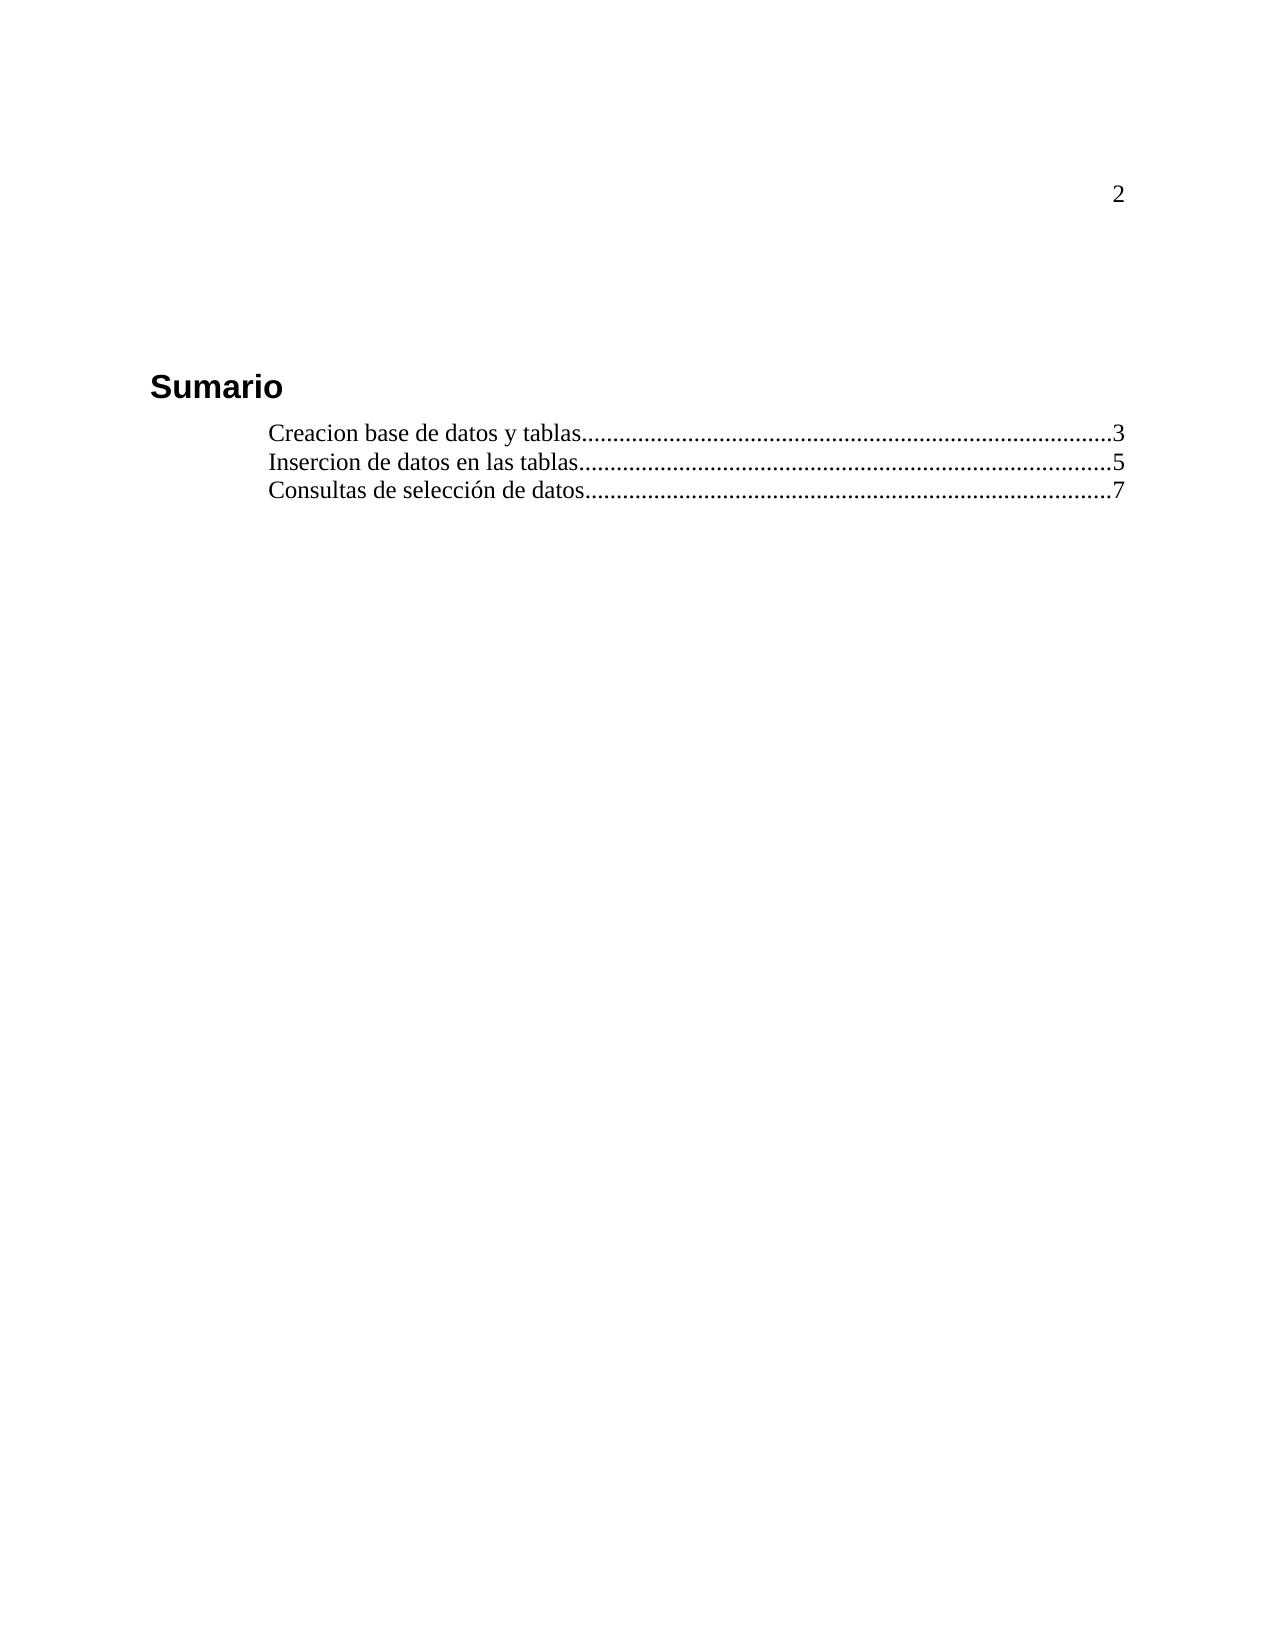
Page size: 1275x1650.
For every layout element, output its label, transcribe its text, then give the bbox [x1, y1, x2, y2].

text Insercion de datos en las tablas 5 [268, 447, 1125, 475]
text Creacion base de datos y tablas 3 [268, 418, 1125, 447]
subtitle Sumario [150, 367, 1125, 405]
text Consultas de selección de datos 7 [268, 475, 1125, 504]
